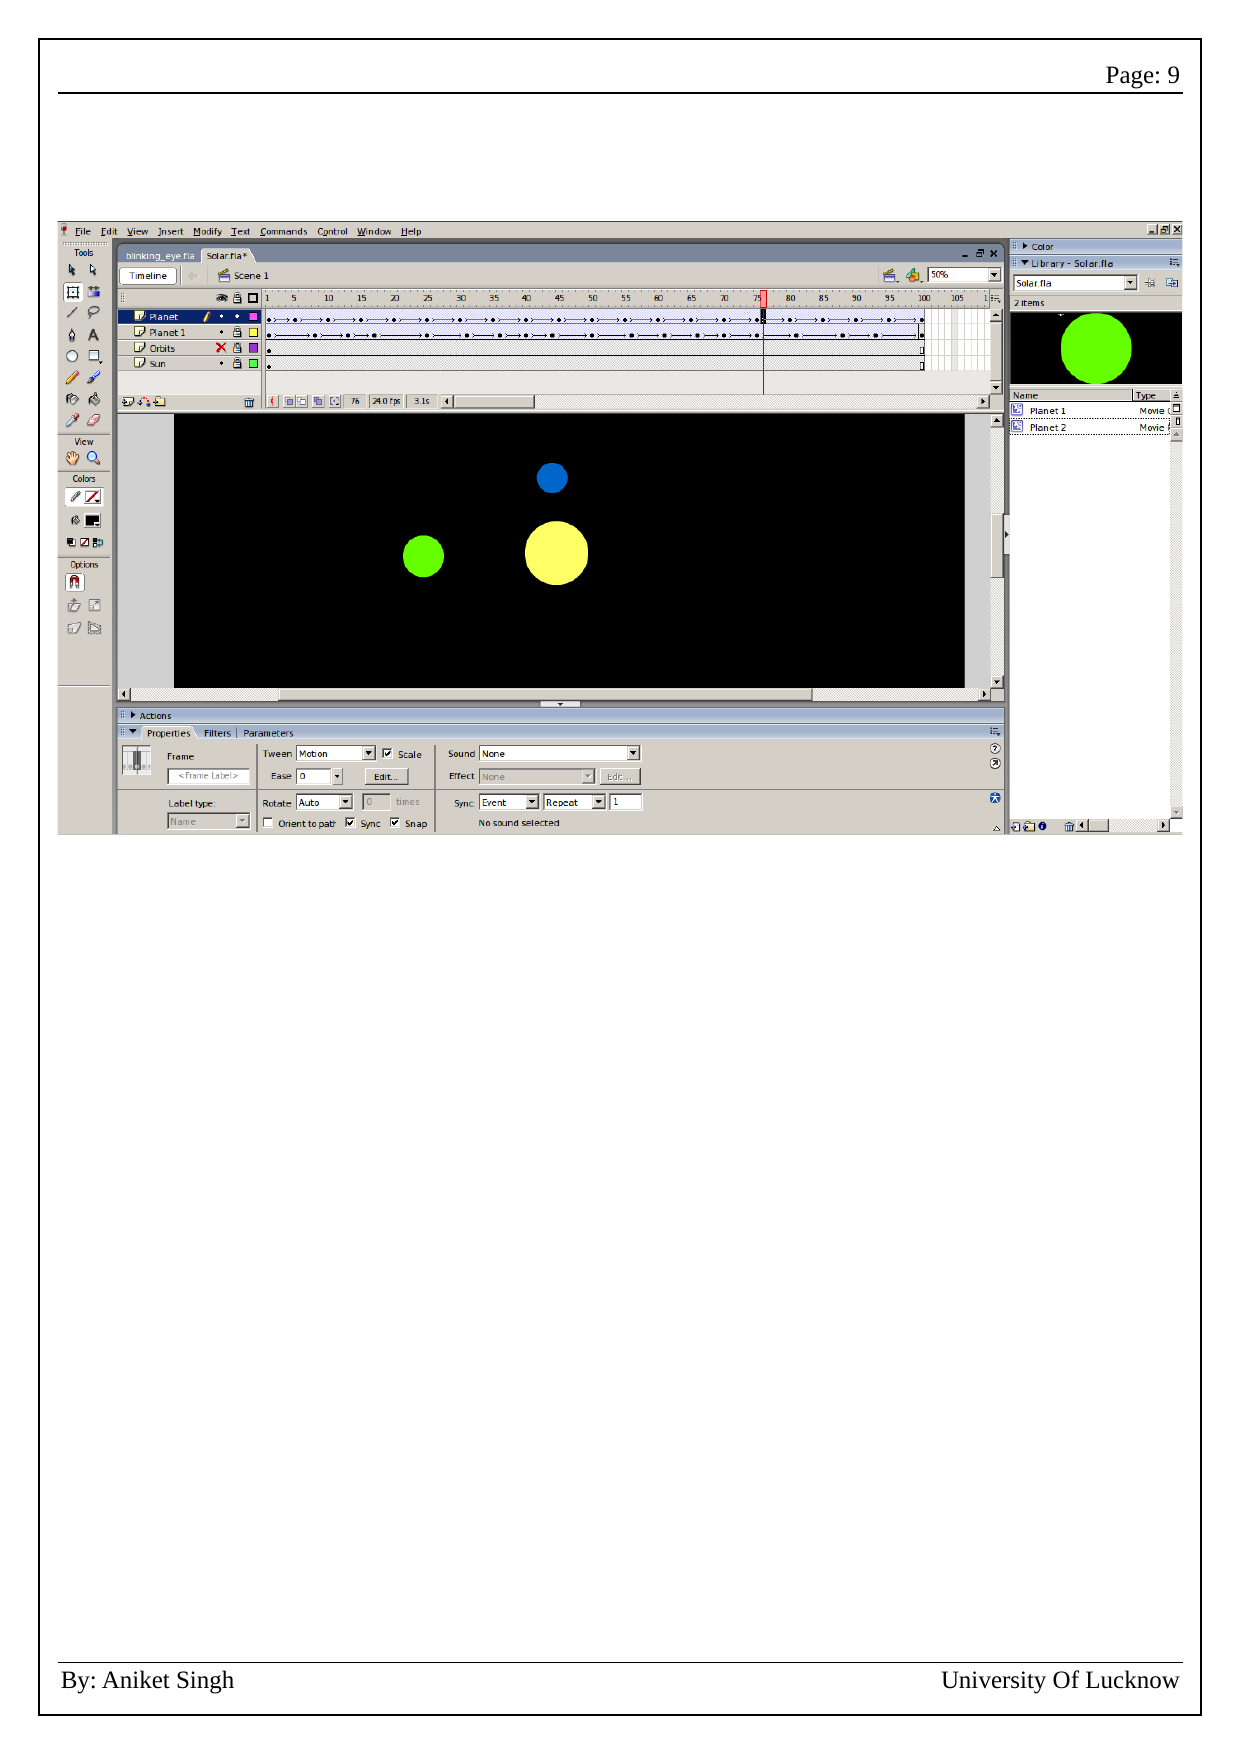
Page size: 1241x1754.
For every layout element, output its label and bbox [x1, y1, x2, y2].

picture [57, 221, 1183, 835]
